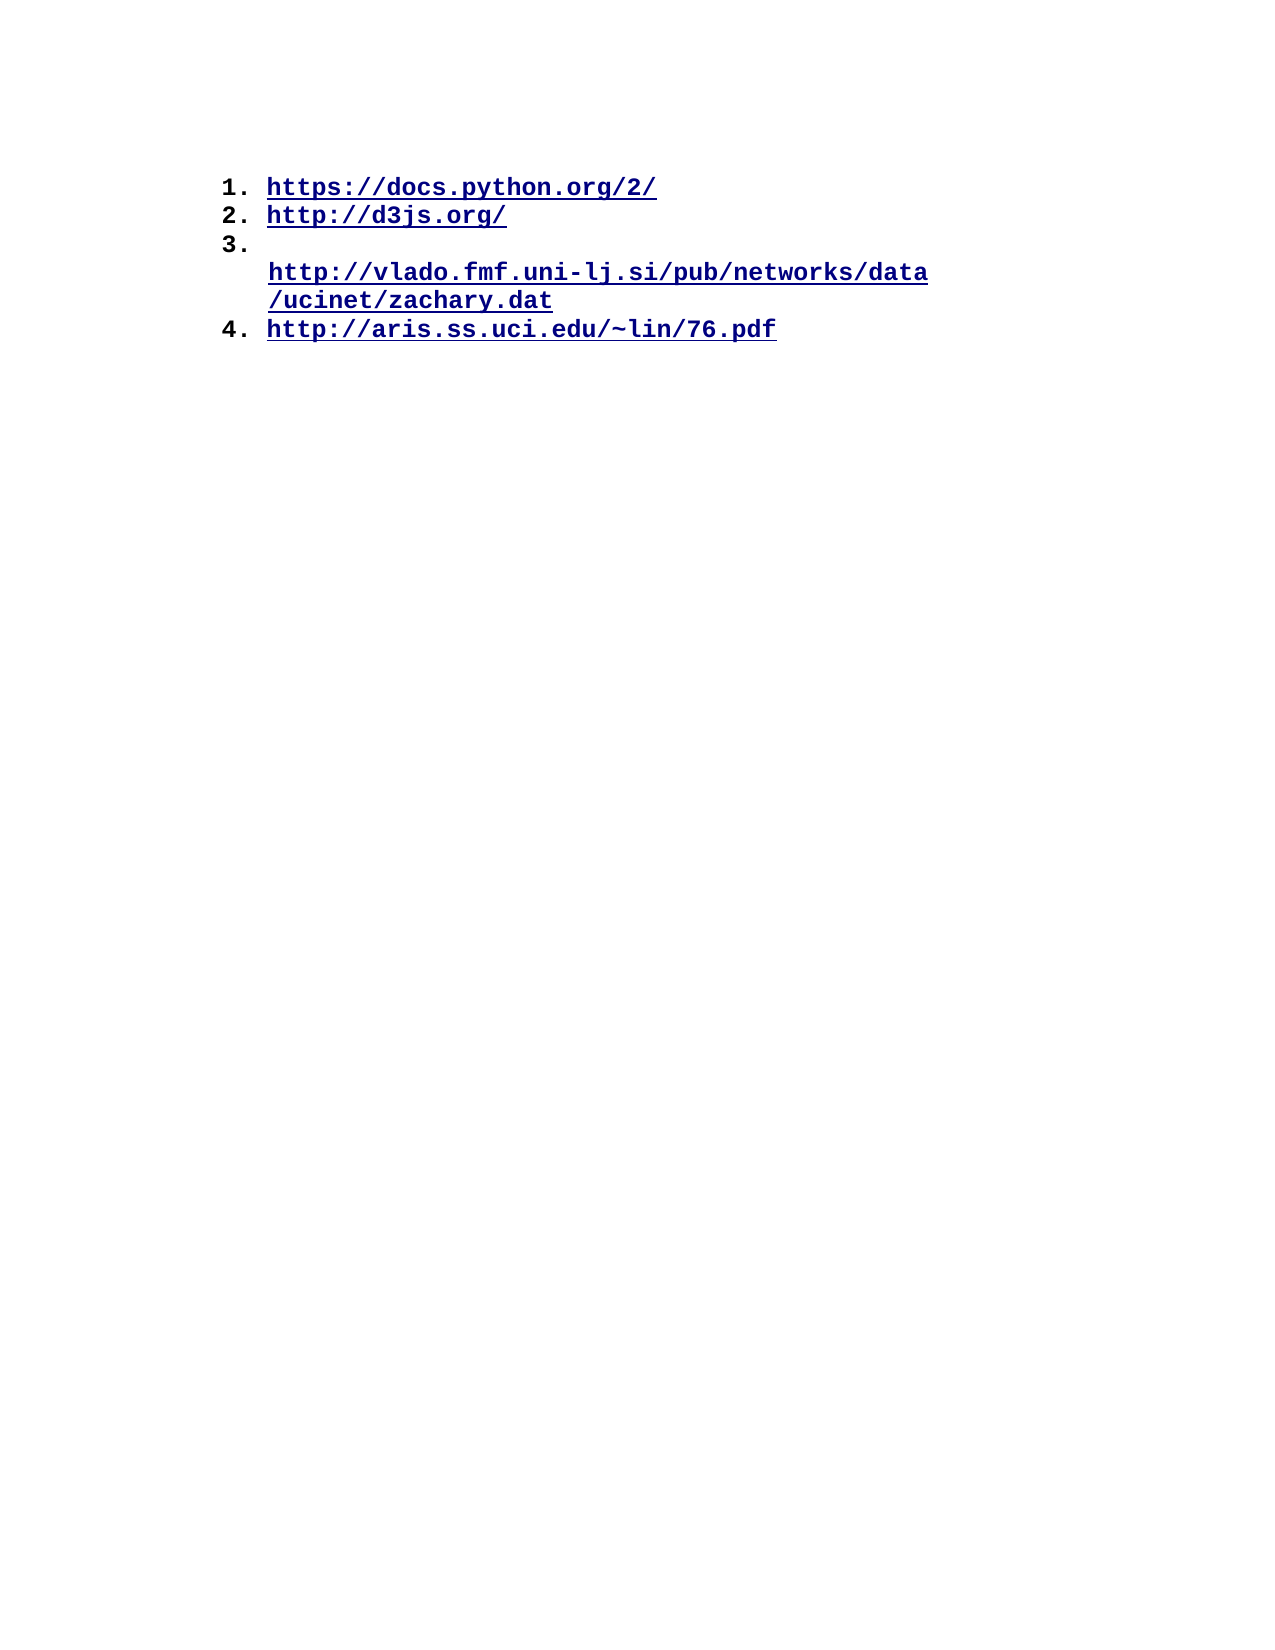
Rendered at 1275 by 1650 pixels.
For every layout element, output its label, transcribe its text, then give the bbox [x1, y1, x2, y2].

text 3. http://vlado.fmf.uni-lj.si/pub/networks/data/ucinet/zachary.dat [221, 231, 941, 316]
text 4. http://aris.ss.uci.edu/~lin/76.pdf [221, 316, 941, 345]
text 1. https://docs.python.org/2/ [221, 175, 941, 203]
text 2. http://d3js.org/ [221, 203, 941, 231]
